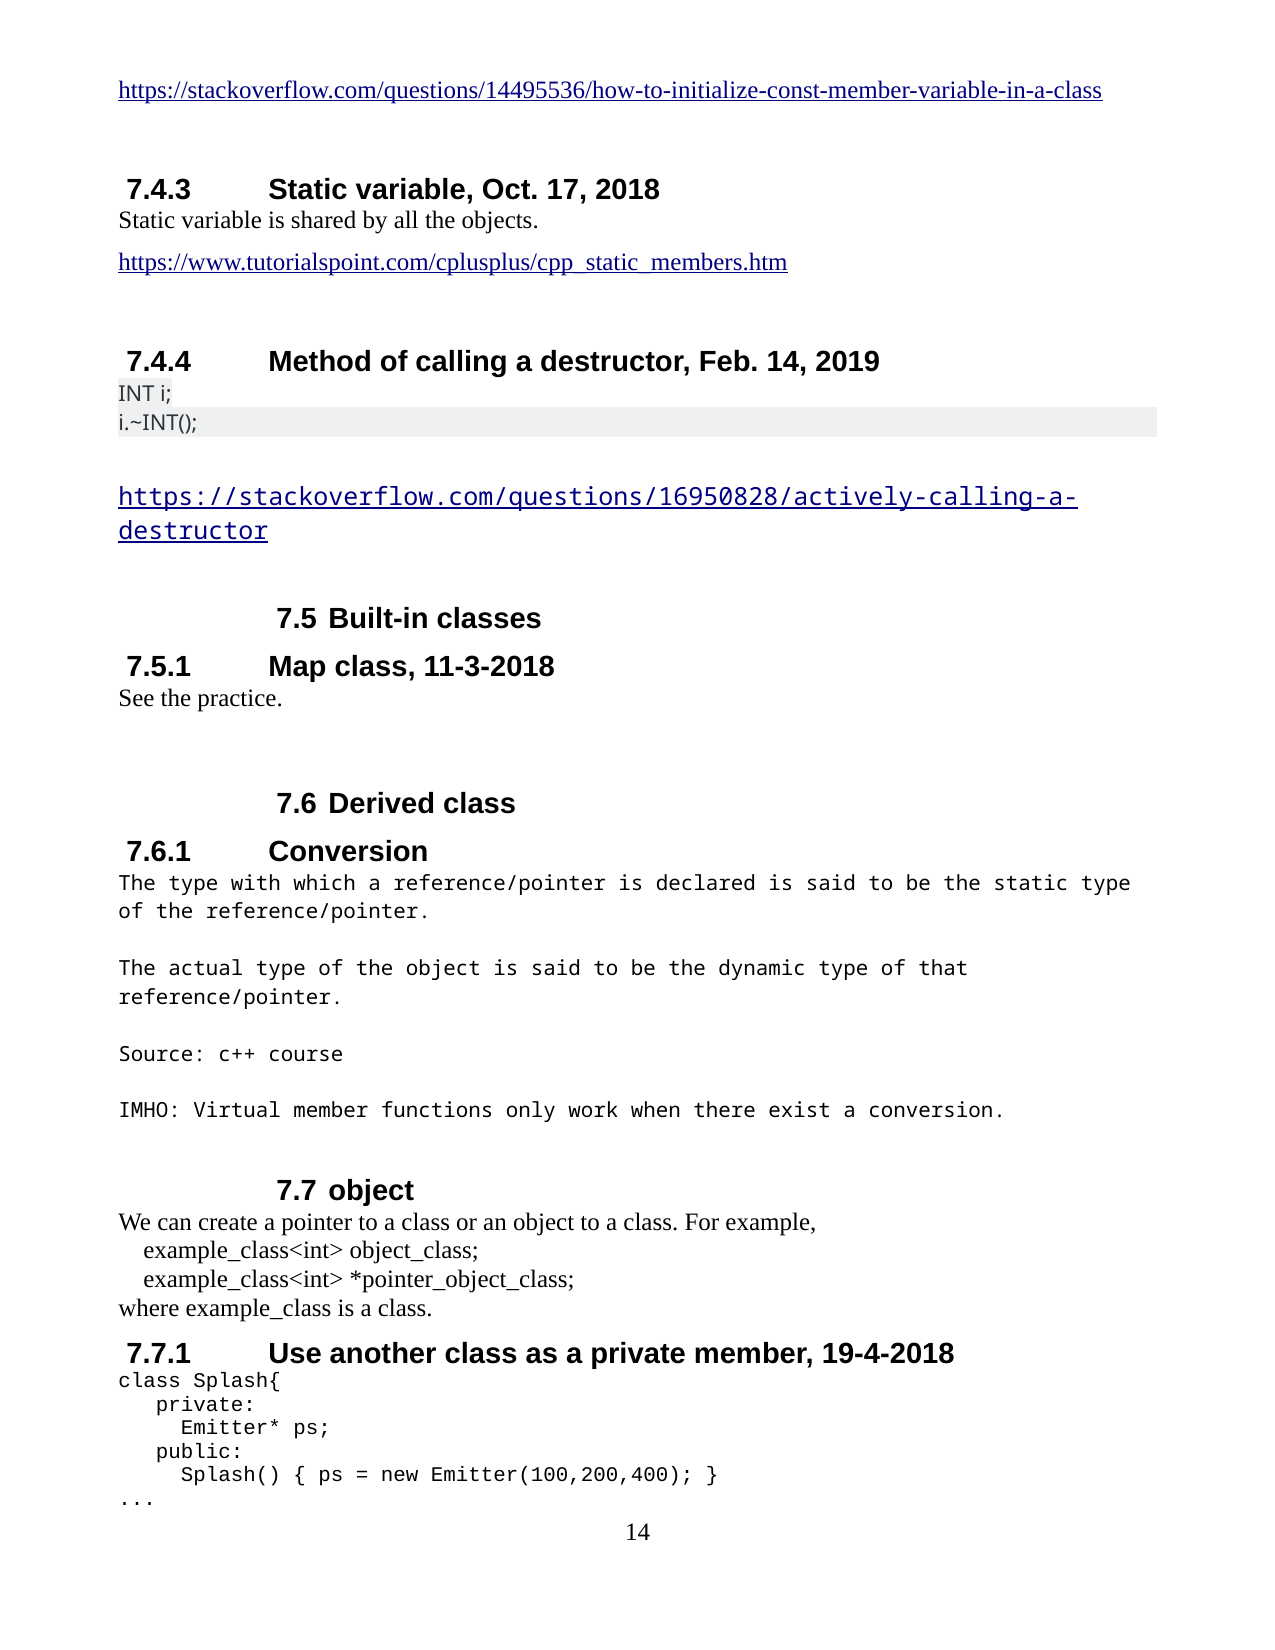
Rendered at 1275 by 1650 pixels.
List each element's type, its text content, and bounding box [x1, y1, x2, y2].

text https://www.tutorialspoint.com/cplusplus/cpp_static_members.htm [118, 247, 1157, 276]
text See the practice. [118, 683, 1157, 712]
text class Splash{ [118, 1370, 1157, 1393]
subtitle Conversion [118, 834, 1157, 868]
text Splash() { ps = new Emitter(100,200,400); } [118, 1464, 1157, 1488]
subtitle Static variable, Oct. 17, 2018 [118, 172, 1157, 206]
text i.~INT(); [118, 407, 1157, 437]
text ... [118, 1488, 1157, 1512]
subtitle Map class, 11-3-2018 [118, 649, 1157, 683]
text INT i; [118, 377, 1157, 407]
text Source: c++ course [118, 1039, 1157, 1067]
text https://stackoverflow.com/questions/16950828/actively-calling-a-destructor [118, 478, 1157, 546]
text https://stackoverflow.com/questions/14495536/how-to-initialize-const-member-variable-in-a-class [118, 75, 1157, 104]
text example_class<int> object_class; [118, 1236, 1157, 1264]
subtitle Derived class [268, 786, 1157, 820]
text The type with which a reference/pointer is declared is said to be the static type of the reference/pointer. [118, 868, 1157, 925]
text The actual type of the object is said to be the dynamic type of that reference/pointer. [118, 953, 1157, 1010]
text where example_class is a class. [118, 1293, 1157, 1322]
subtitle object [268, 1173, 1157, 1207]
subtitle Built-in classes [268, 601, 1157, 635]
text public: [118, 1441, 1157, 1464]
text Emitter* ps; [118, 1417, 1157, 1441]
subtitle Use another class as a private member, 19-4-2018 [118, 1336, 1157, 1370]
text private: [118, 1393, 1157, 1417]
text example_class<int> *pointer_object_class; [118, 1264, 1157, 1293]
text IMHO: Virtual member functions only work when there exist a conversion. [118, 1096, 1157, 1124]
text We can create a pointer to a class or an object to a class. For example, [118, 1207, 1157, 1236]
text Static variable is shared by all the objects. [118, 206, 1157, 234]
subtitle Method of calling a destructor, Feb. 14, 2019 [118, 344, 1157, 377]
